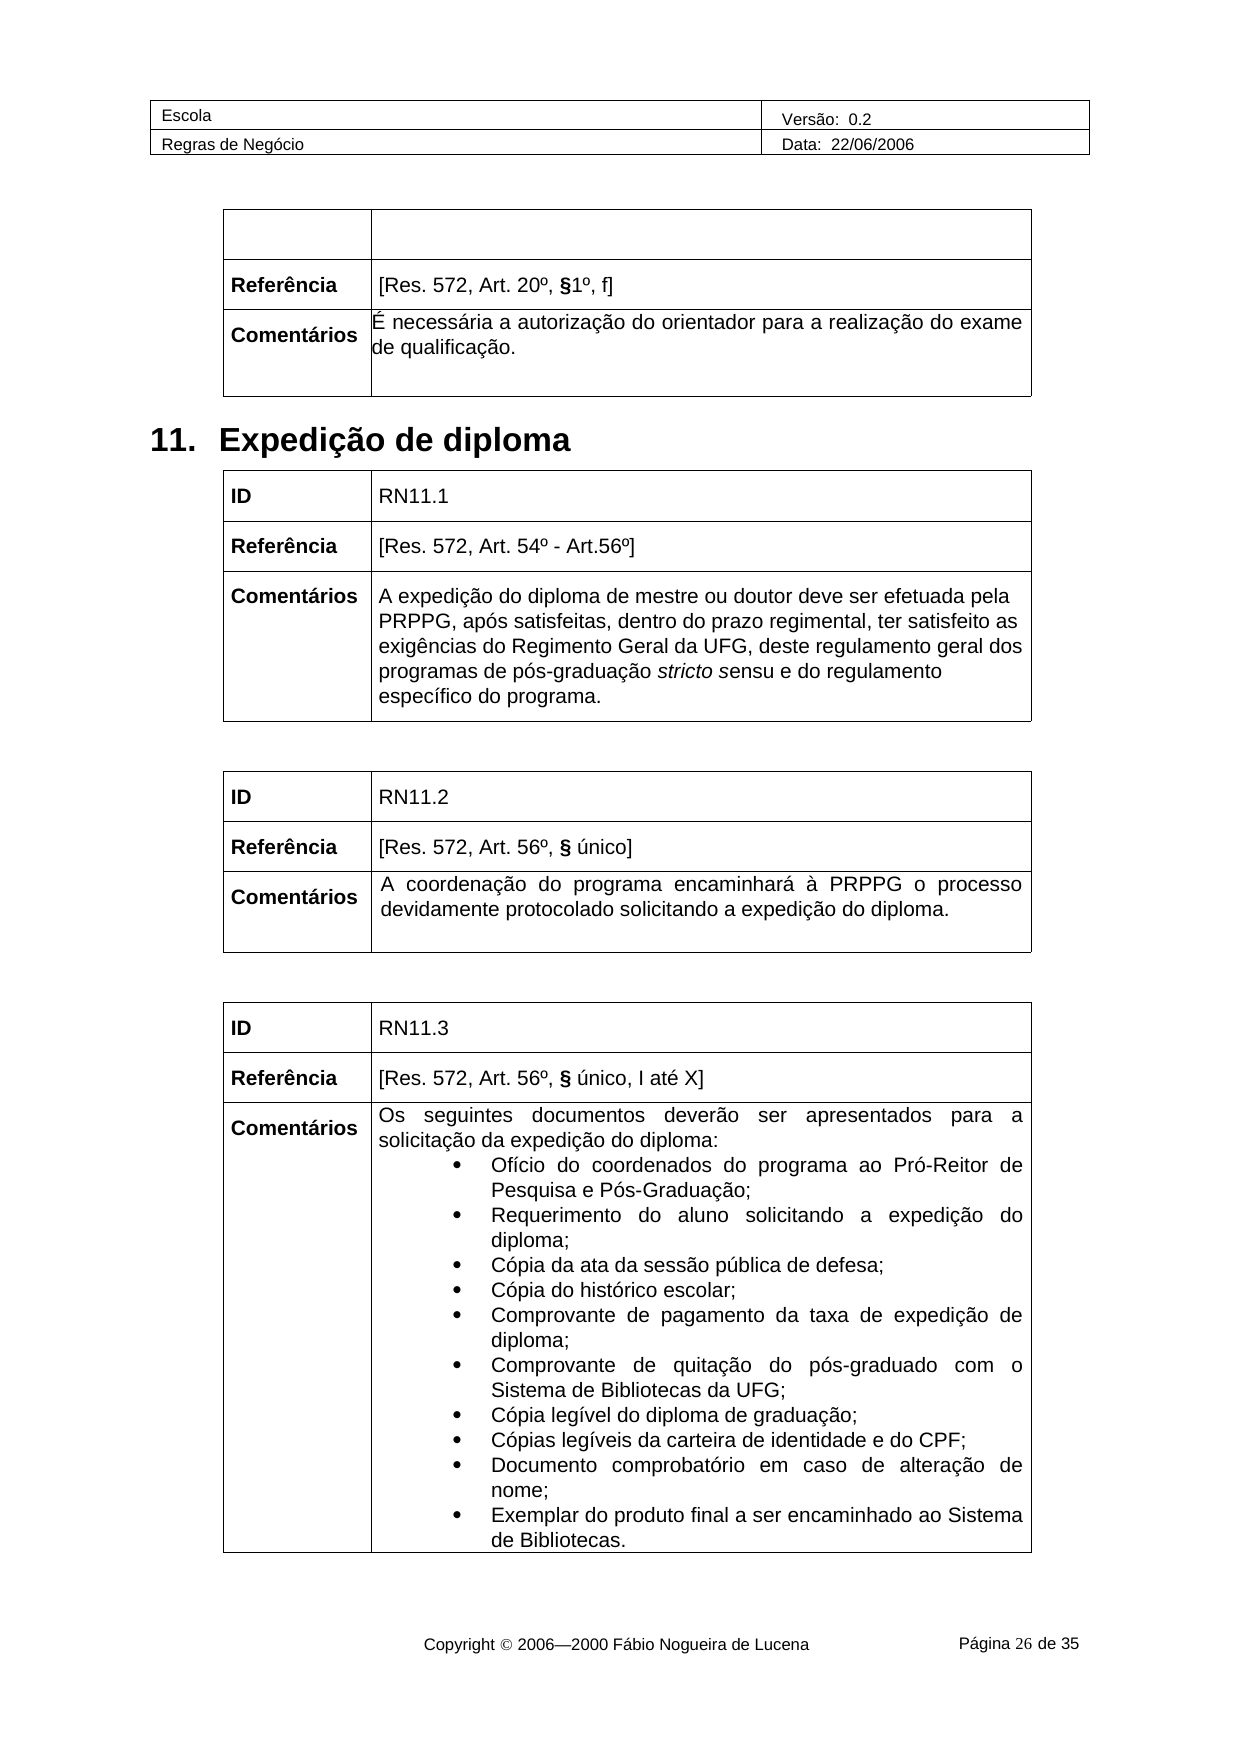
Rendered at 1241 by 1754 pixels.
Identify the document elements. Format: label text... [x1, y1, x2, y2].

table_cell É necessária a autorização do orientador para a realização do exame de qualificação. [372, 310, 1031, 396]
table_cell A coordenação do programa encaminhará à PRPPG o processo devidamente protocolado solicitando a expedição do diploma. [372, 872, 1031, 952]
table_cell Comentários [224, 872, 371, 952]
table_header [224, 210, 371, 259]
table_header ID [224, 471, 371, 521]
table_header RN11.3 [372, 1003, 1031, 1052]
table_header RN11.2 [372, 772, 1031, 821]
table_cell [Res. 572, Art. 20º, §1º, f] [372, 260, 1031, 309]
table_cell A expedição do diploma de mestre ou doutor deve ser efetuada pela PRPPG, após satisfeitas, dentro do prazo regimental, ter satisfeito as exigências do Regimento Geral da UFG, deste regulamento geral dos programas de pós-graduação stricto sensu e do regulamento específico do programa. [372, 572, 1031, 721]
table_header RN11.1 [372, 471, 1031, 521]
table_header ID [224, 772, 371, 821]
subtitle Expedição de diploma [150, 421, 1090, 458]
table_cell Comentários [224, 310, 371, 396]
table_cell [Res. 572, Art. 56º, § único] [372, 822, 1031, 871]
table_cell Comentários [224, 572, 371, 721]
table_header [372, 210, 1031, 259]
table_header ID [224, 1003, 371, 1052]
table_cell [Res. 572, Art. 56º, § único, I até X] [372, 1053, 1031, 1102]
table_cell Comentários [224, 1103, 371, 1552]
table_cell Referência [224, 260, 371, 309]
table_cell Os seguintes documentos deverão ser apresentados para a solicitação da expedição do diploma: Ofício do coordenados do programa ao Pró-Reitor de Pesquisa e Pós-Graduação; Requerimento do aluno solicitando a expedição do diploma; Cópia da ata da sessão pública de defesa; Cópia do histórico escolar; Comprovante de pagamento da taxa de expedição de diploma; Comprovante de quitação do pós-graduado com o Sistema de Bibliotecas da UFG; Cópia legível do diploma de graduação; Cópias legíveis da carteira de identidade e do CPF; Documento comprobatório em caso de alteração de nome; Exemplar do produto final a ser encaminhado ao Sistema de Bibliotecas. [372, 1103, 1031, 1552]
table_cell Referência [224, 522, 371, 571]
table_cell [Res. 572, Art. 54º - Art.56º] [372, 522, 1031, 571]
table_cell Referência [224, 822, 371, 871]
table_cell Referência [224, 1053, 371, 1102]
